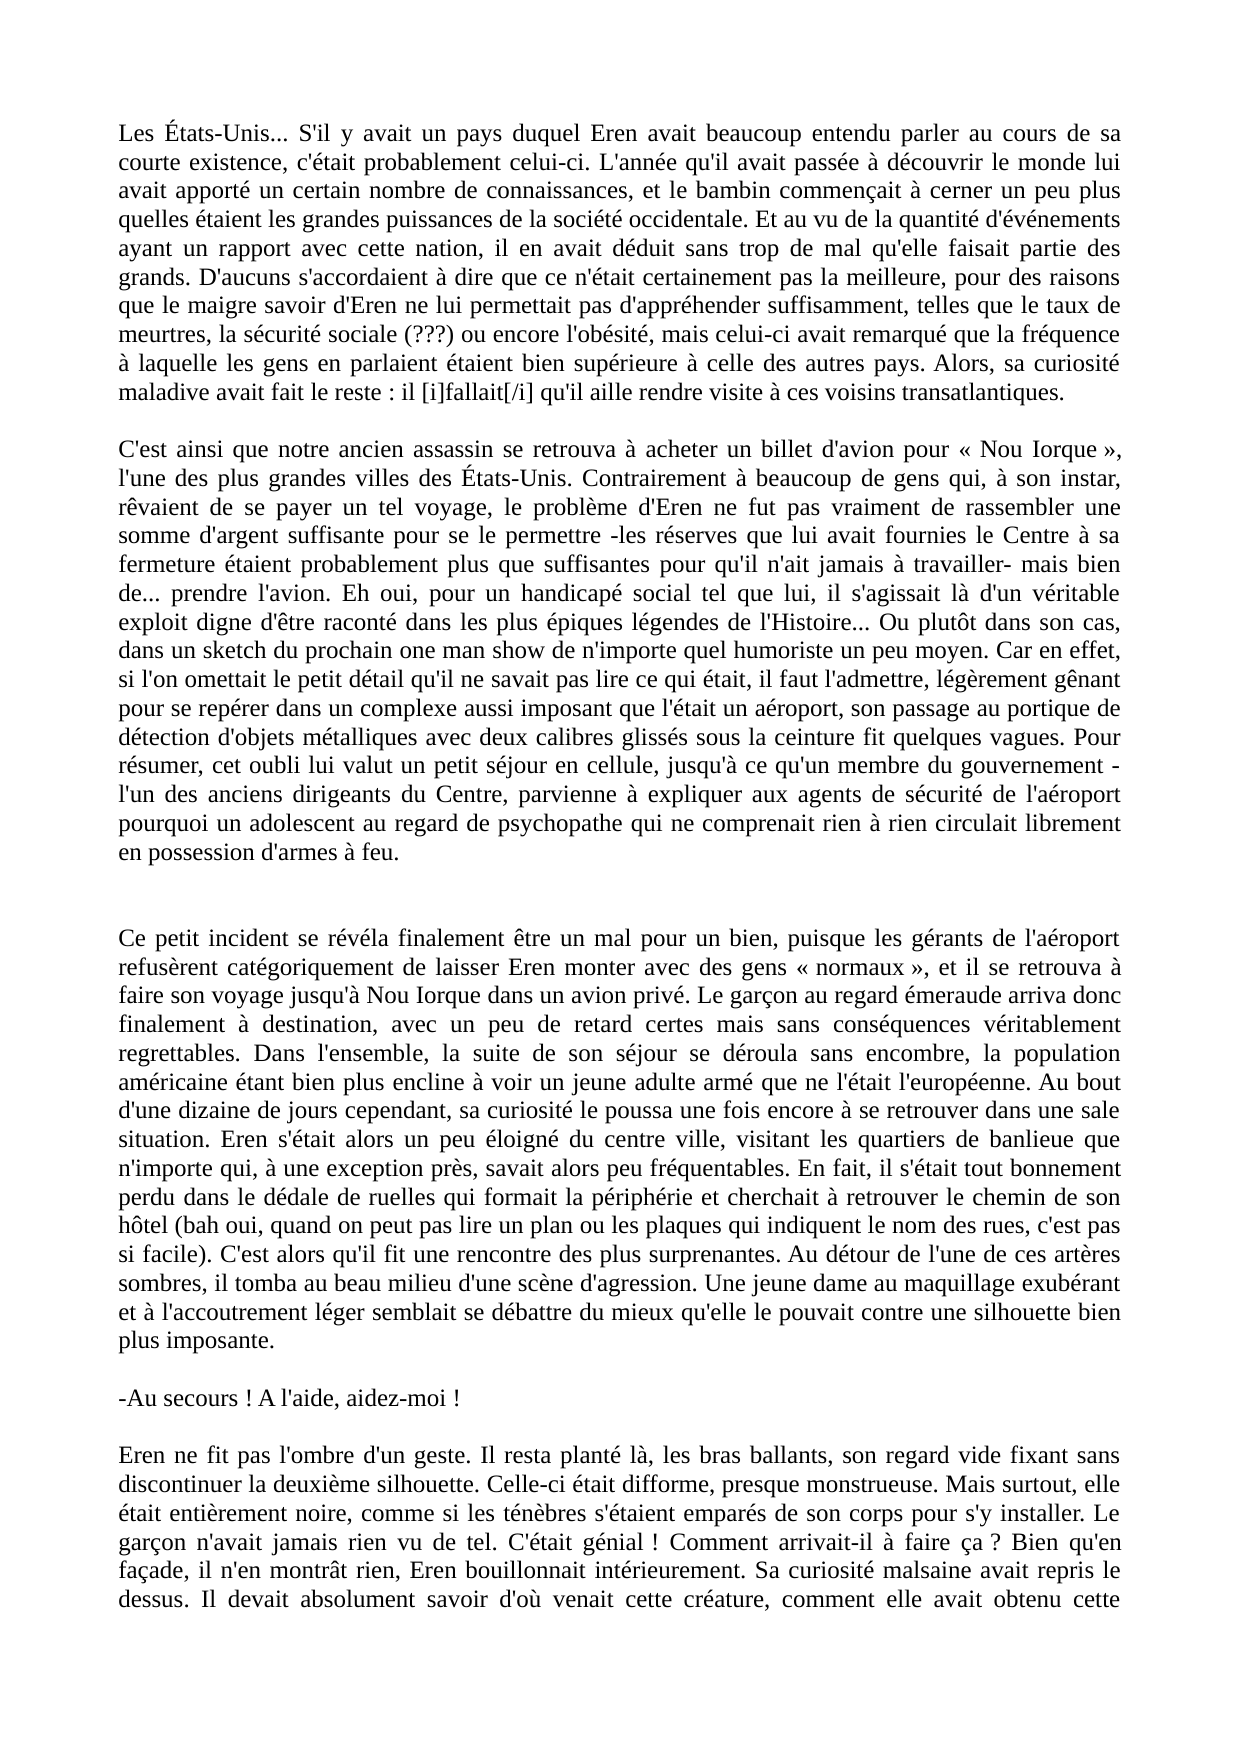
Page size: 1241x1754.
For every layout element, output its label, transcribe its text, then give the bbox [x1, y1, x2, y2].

text Ce petit incident se révéla finalement être un mal pour un bien, puisque les gérants de l'aéroport refusèrent catégoriquement de laisser Eren monter avec des gens « normaux », et il se retrouva à faire son voyage jusqu'à Nou Iorque dans un avion privé. Le garçon au regard émeraude arriva donc finalement à destination, avec un peu de retard certes mais sans conséquences véritablement regrettables. Dans l'ensemble, la suite de son séjour se déroula sans encombre, la population américaine étant bien plus encline à voir un jeune adulte armé que ne l'était l'européenne. Au bout d'une dizaine de jours cependant, sa curiosité le poussa une fois encore à se retrouver dans une sale situation. Eren s'était alors un peu éloigné du centre ville, visitant les quartiers de banlieue que n'importe qui, à une exception près, savait alors peu fréquentables. En fait, il s'était tout bonnement perdu dans le dédale de ruelles qui formait la périphérie et cherchait à retrouver le chemin de son hôtel (bah oui, quand on peut pas lire un plan ou les plaques qui indiquent le nom des rues, c'est pas si facile). C'est alors qu'il fit une rencontre des plus surprenantes. Au détour de l'une de ces artères sombres, il tomba au beau milieu d'une scène d'agression. Une jeune dame au maquillage exubérant et à l'accoutrement léger semblait se débattre du mieux qu'elle le pouvait contre une silhouette bien plus imposante. [118, 923, 1122, 1354]
text C'est ainsi que notre ancien assassin se retrouva à acheter un billet d'avion pour « Nou Iorque », l'une des plus grandes villes des États-Unis. Contrairement à beaucoup de gens qui, à son instar, rêvaient de se payer un tel voyage, le problème d'Eren ne fut pas vraiment de rassembler une somme d'argent suffisante pour se le permettre -les réserves que lui avait fournies le Centre à sa fermeture étaient probablement plus que suffisantes pour qu'il n'ait jamais à travailler- mais bien de... prendre l'avion. Eh oui, pour un handicapé social tel que lui, il s'agissait là d'un véritable exploit digne d'être raconté dans les plus épiques légendes de l'Histoire... Ou plutôt dans son cas, dans un sketch du prochain one man show de n'importe quel humoriste un peu moyen. Car en effet, si l'on omettait le petit détail qu'il ne savait pas lire ce qui était, il faut l'admettre, légèrement gênant pour se repérer dans un complexe aussi imposant que l'était un aéroport, son passage au portique de détection d'objets métalliques avec deux calibres glissés sous la ceinture fit quelques vagues. Pour résumer, cet oubli lui valut un petit séjour en cellule, jusqu'à ce qu'un membre du gouvernement -l'un des anciens dirigeants du Centre, parvienne à expliquer aux agents de sécurité de l'aéroport pourquoi un adolescent au regard de psychopathe qui ne comprenait rien à rien circulait librement en possession d'armes à feu. [118, 434, 1122, 866]
text Eren ne fit pas l'ombre d'un geste. Il resta planté là, les bras ballants, son regard vide fixant sans discontinuer la deuxième silhouette. Celle-ci était difforme, presque monstrueuse. Mais surtout, elle était entièrement noire, comme si les ténèbres s'étaient emparés de son corps pour s'y installer. Le garçon n'avait jamais rien vu de tel. C'était génial ! Comment arrivait-il à faire ça ? Bien qu'en façade, il n'en montrât rien, Eren bouillonnait intérieurement. Sa curiosité malsaine avait repris le dessus. Il devait absolument savoir d'où venait cette créature, comment elle avait obtenu cette [118, 1441, 1122, 1613]
text Les États-Unis... S'il y avait un pays duquel Eren avait beaucoup entendu parler au cours de sa courte existence, c'était probablement celui-ci. L'année qu'il avait passée à découvrir le monde lui avait apporté un certain nombre de connaissances, et le bambin commençait à cerner un peu plus quelles étaient les grandes puissances de la société occidentale. Et au vu de la quantité d'événements ayant un rapport avec cette nation, il en avait déduit sans trop de mal qu'elle faisait partie des grands. D'aucuns s'accordaient à dire que ce n'était certainement pas la meilleure, pour des raisons que le maigre savoir d'Eren ne lui permettait pas d'appréhender suffisamment, telles que le taux de meurtres, la sécurité sociale (???) ou encore l'obésité, mais celui-ci avait remarqué que la fréquence à laquelle les gens en parlaient étaient bien supérieure à celle des autres pays. Alors, sa curiosité maladive avait fait le reste : il [i]fallait[/i] qu'il aille rendre visite à ces voisins transatlantiques. [118, 118, 1122, 406]
text -Au secours ! A l'aide, aidez-moi ! [118, 1383, 1122, 1412]
